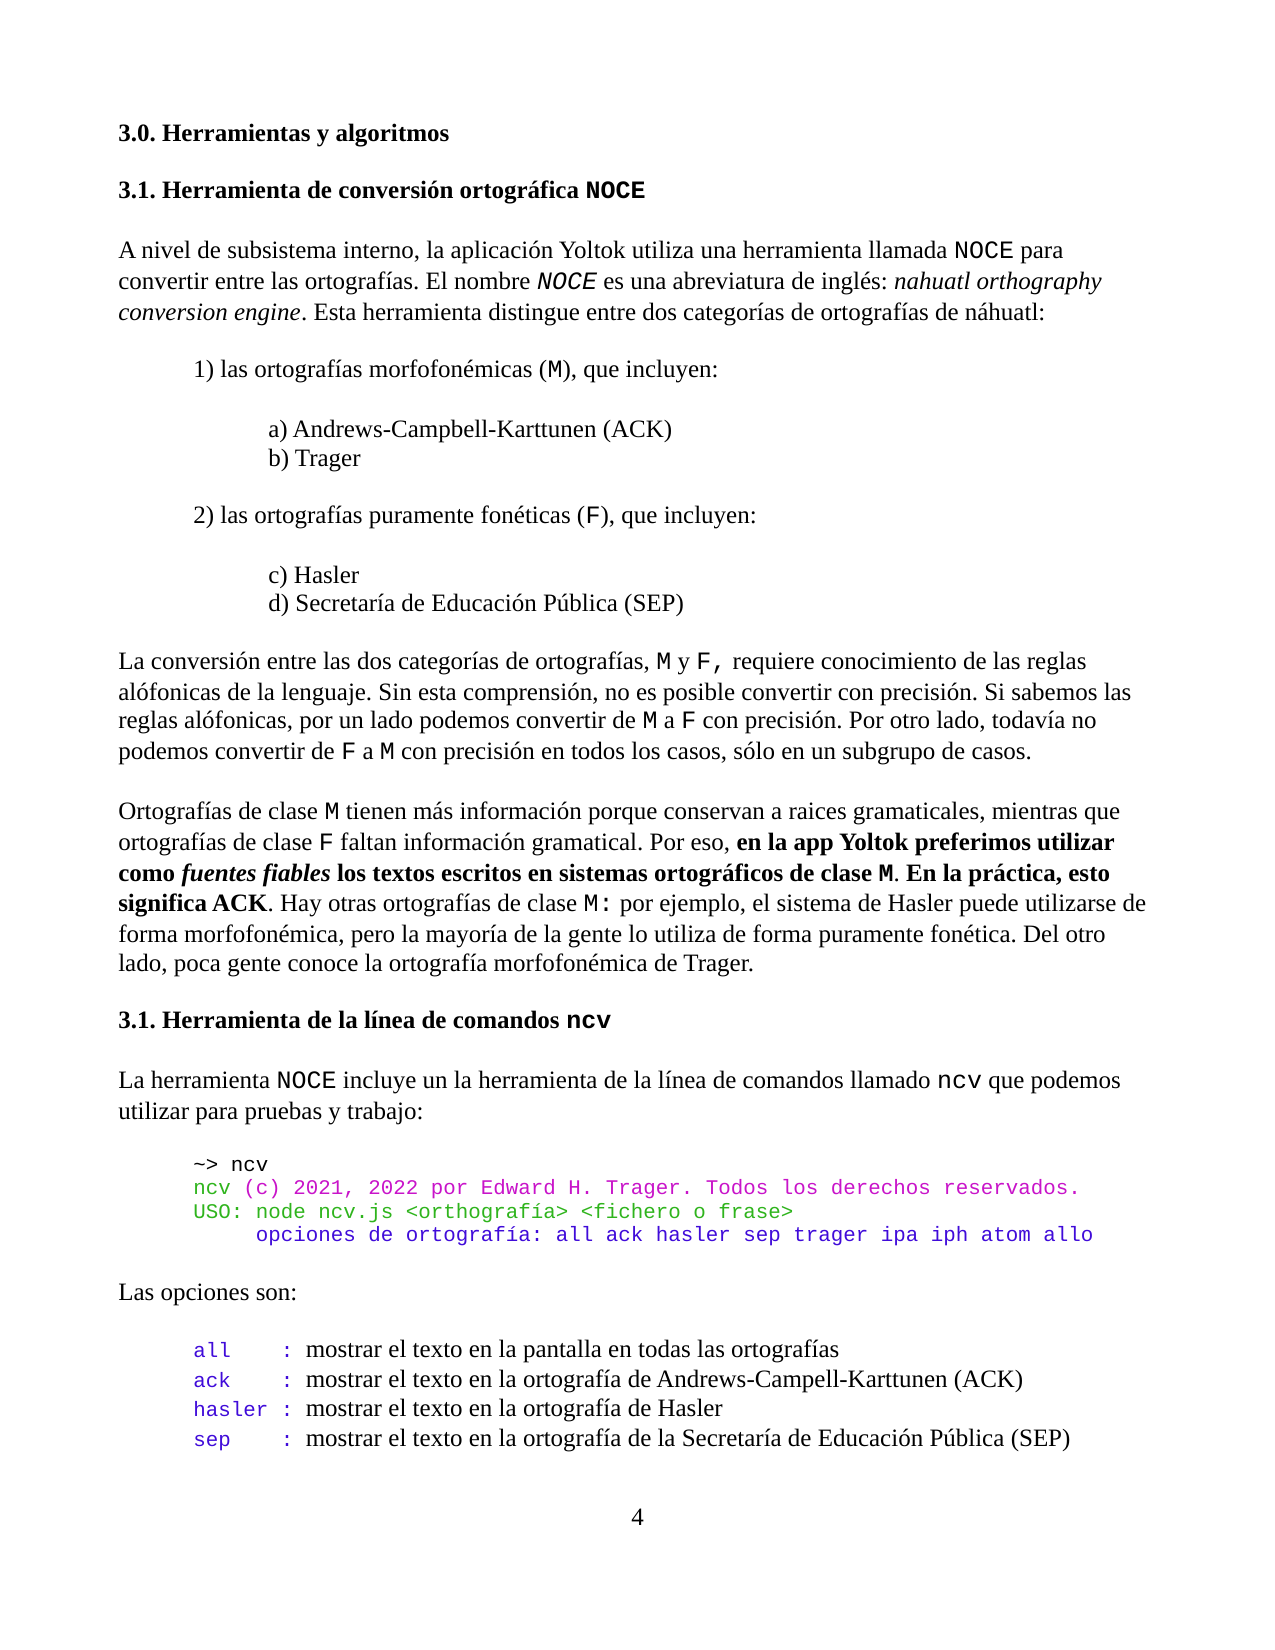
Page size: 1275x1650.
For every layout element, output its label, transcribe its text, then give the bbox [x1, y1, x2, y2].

text 2) las ortografías puramente fonéticas (F), que incluyen: [193, 500, 1157, 531]
text ncv (c) 2021, 2022 por Edward H. Trager. Todos los derechos reservados. [193, 1177, 1157, 1201]
text d) Secretaría de Educación Pública (SEP) [268, 588, 1157, 617]
text A nivel de subsistema interno, la aplicación Yoltok utiliza una herramienta llamada NOCE para convertir entre las ortografías. El nombre NOCE es una abreviatura de inglés: nahuatl orthography conversion engine. Esta herramienta distingue entre dos categorías de ortografías de náhuatl: [118, 235, 1157, 326]
text 3.1. Herramienta de la línea de comandos ncv [118, 1006, 1157, 1036]
text Ortografías de clase M tienen más información porque conservan a raices gramaticales, mientras que ortografías de clase F faltan información gramatical. Por eso, en la app Yoltok preferimos utilizar como fuentes fiables los textos escritos en sistemas ortográficos de clase M. En la práctica, esto significa ACK. Hay otras ortografías de clase M: por ejemplo, el sistema de Hasler puede utilizarse de forma morfofonémica, pero la mayoría de la gente lo utiliza de forma puramente fonética. Del otro lado, poca gente conoce la ortografía morfofonémica de Trager. [118, 796, 1157, 977]
text ~> ncv [193, 1153, 1157, 1177]
text La conversión entre las dos categorías de ortografías, M y F, requiere conocimiento de las reglas alófonicas de la lenguaje. Sin esta comprensión, no es posible convertir con precisión. Si sabemos las reglas alófonicas, por un lado podemos convertir de M a F con precisión. Por otro lado, todavía no podemos convertir de F a M con precisión en todos los casos, sólo en un subgrupo de casos. [118, 646, 1157, 767]
text 1) las ortografías morfofonémicas (M), que incluyen: [193, 354, 1157, 385]
text c) Hasler [268, 560, 1157, 588]
text Las opciones son: [118, 1277, 1157, 1306]
text hasler : mostrar el texto en la ortografía de Hasler [193, 1393, 1157, 1423]
text all : mostrar el texto en la pantalla en todas las ortografías [193, 1334, 1157, 1364]
text 3.0. Herramientas y algoritmos [118, 118, 1157, 147]
text a) Andrews-Campbell-Karttunen (ACK) [268, 414, 1157, 443]
text sep : mostrar el texto en la ortografía de la Secretaría de Educación Pública (SEP) [193, 1423, 1157, 1453]
text b) Trager [268, 443, 1157, 471]
text ack : mostrar el texto en la ortografía de Andrews-Campell-Karttunen (ACK) [193, 1364, 1157, 1393]
text La herramienta NOCE incluye un la herramienta de la línea de comandos llamado ncv que podemos utilizar para pruebas y trabajo: [118, 1065, 1157, 1125]
text USO: node ncv.js <orthografía> <fichero o frase> [193, 1201, 1157, 1224]
text 3.1. Herramienta de conversión ortográfica NOCE [118, 176, 1157, 206]
text opciones de ortografía: all ack hasler sep trager ipa iph atom allo [193, 1224, 1157, 1248]
